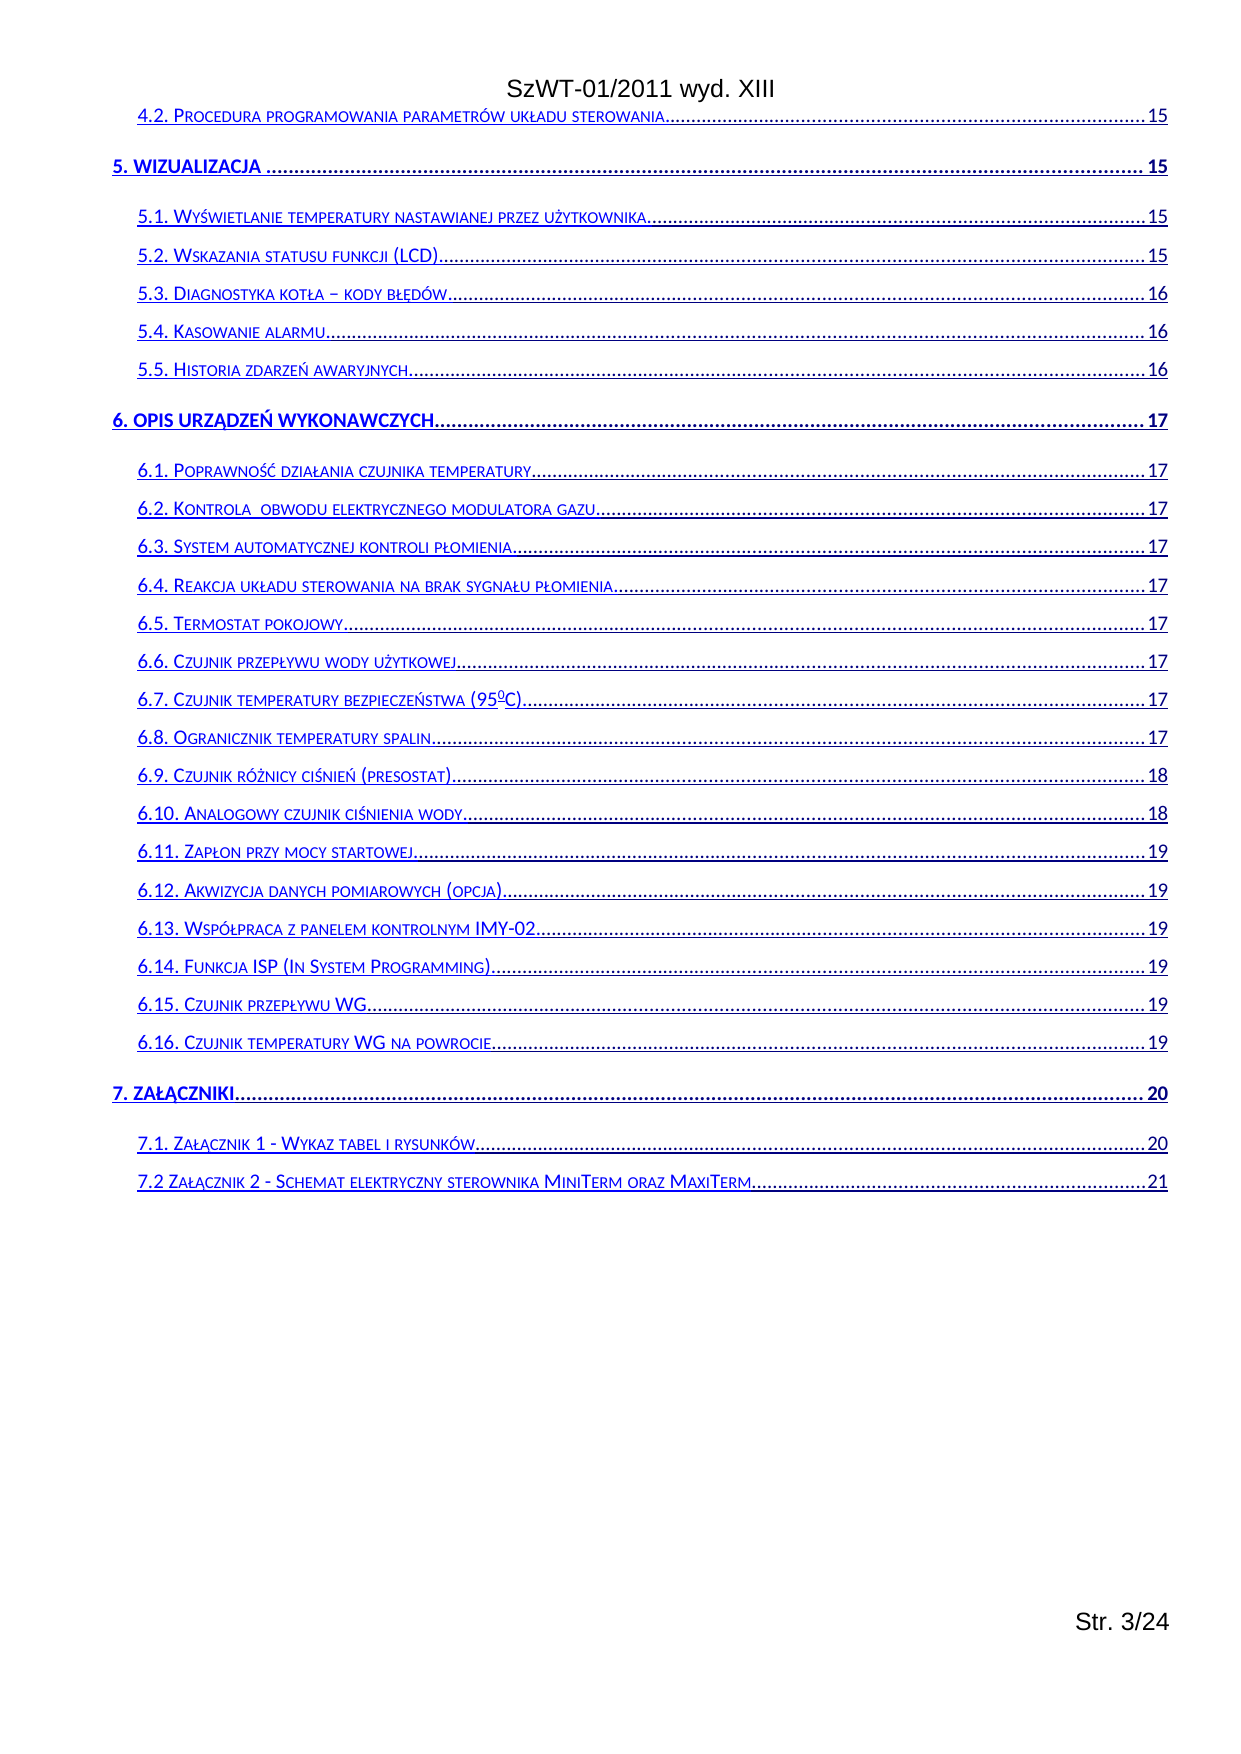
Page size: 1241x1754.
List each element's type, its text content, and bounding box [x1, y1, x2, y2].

text 6.14. Funkcja ISP (In System Programming). 19 [137, 953, 1169, 978]
text 7. ZAŁĄCZNIKI 20 [112, 1080, 1169, 1105]
text 6.11. Zapłon przy mocy startowej. 19 [137, 839, 1169, 864]
text 5.1. Wyświetlanie temperatury nastawianej przez użytkownika. 15 [137, 204, 1169, 229]
text 6.12. Akwizycja danych pomiarowych (opcja). 19 [137, 877, 1169, 902]
text 6.4. Reakcja układu sterowania na brak sygnału płomienia. 17 [137, 572, 1169, 597]
text 6.6. Czujnik przepływu wody użytkowej 17 [137, 648, 1169, 673]
text 6.5. Termostat pokojowy. 17 [137, 610, 1169, 635]
text 6.16. Czujnik temperatury WG na powrocie 19 [137, 1029, 1169, 1055]
text 5.5. Historia zdarzeń awaryjnych. 16 [137, 356, 1169, 382]
text 5. Wizualizacja . 15 [112, 153, 1169, 178]
text 7.1. Załącznik 1 - Wykaz tabel i rysunków 20 [137, 1131, 1169, 1156]
text 6.3. System automatycznej kontroli płomienia. 17 [137, 534, 1169, 559]
text 5.2. Wskazania statusu funkcji (LCD). 15 [137, 242, 1169, 267]
text 5.4. Kasowanie alarmu. 16 [137, 318, 1169, 343]
text 6.13. Współpraca z panelem kontrolnym IMY-02. 19 [137, 915, 1169, 940]
text 6.15. Czujnik przepływu WG 19 [137, 991, 1169, 1017]
text 6. Opis urządzeń wykonawczych 17 [112, 407, 1169, 432]
text 6.2. Kontrola obwodu elektrycznego modulatora gazu. 17 [137, 496, 1169, 521]
text 4.2. Procedura programowania parametrów układu sterowania. 15 [137, 102, 1169, 128]
text 6.1. Poprawność działania czujnika temperatury 17 [137, 457, 1169, 483]
text 6.10. Analogowy czujnik ciśnienia wody. 18 [137, 801, 1169, 826]
text 6.7. Czujnik temperatury bezpieczeństwa (950C). 17 [137, 686, 1169, 712]
text 6.9. Czujnik różnicy ciśnień (presostat). 18 [137, 762, 1169, 788]
text 6.8. Ogranicznik temperatury spalin. 17 [137, 724, 1169, 750]
text 7.2 Załącznik 2 - Schemat elektryczny sterownika MiniTerm oraz MaxiTerm 21 [137, 1169, 1169, 1194]
text 5.3. Diagnostyka kotła – kody błędów. 16 [137, 280, 1169, 305]
